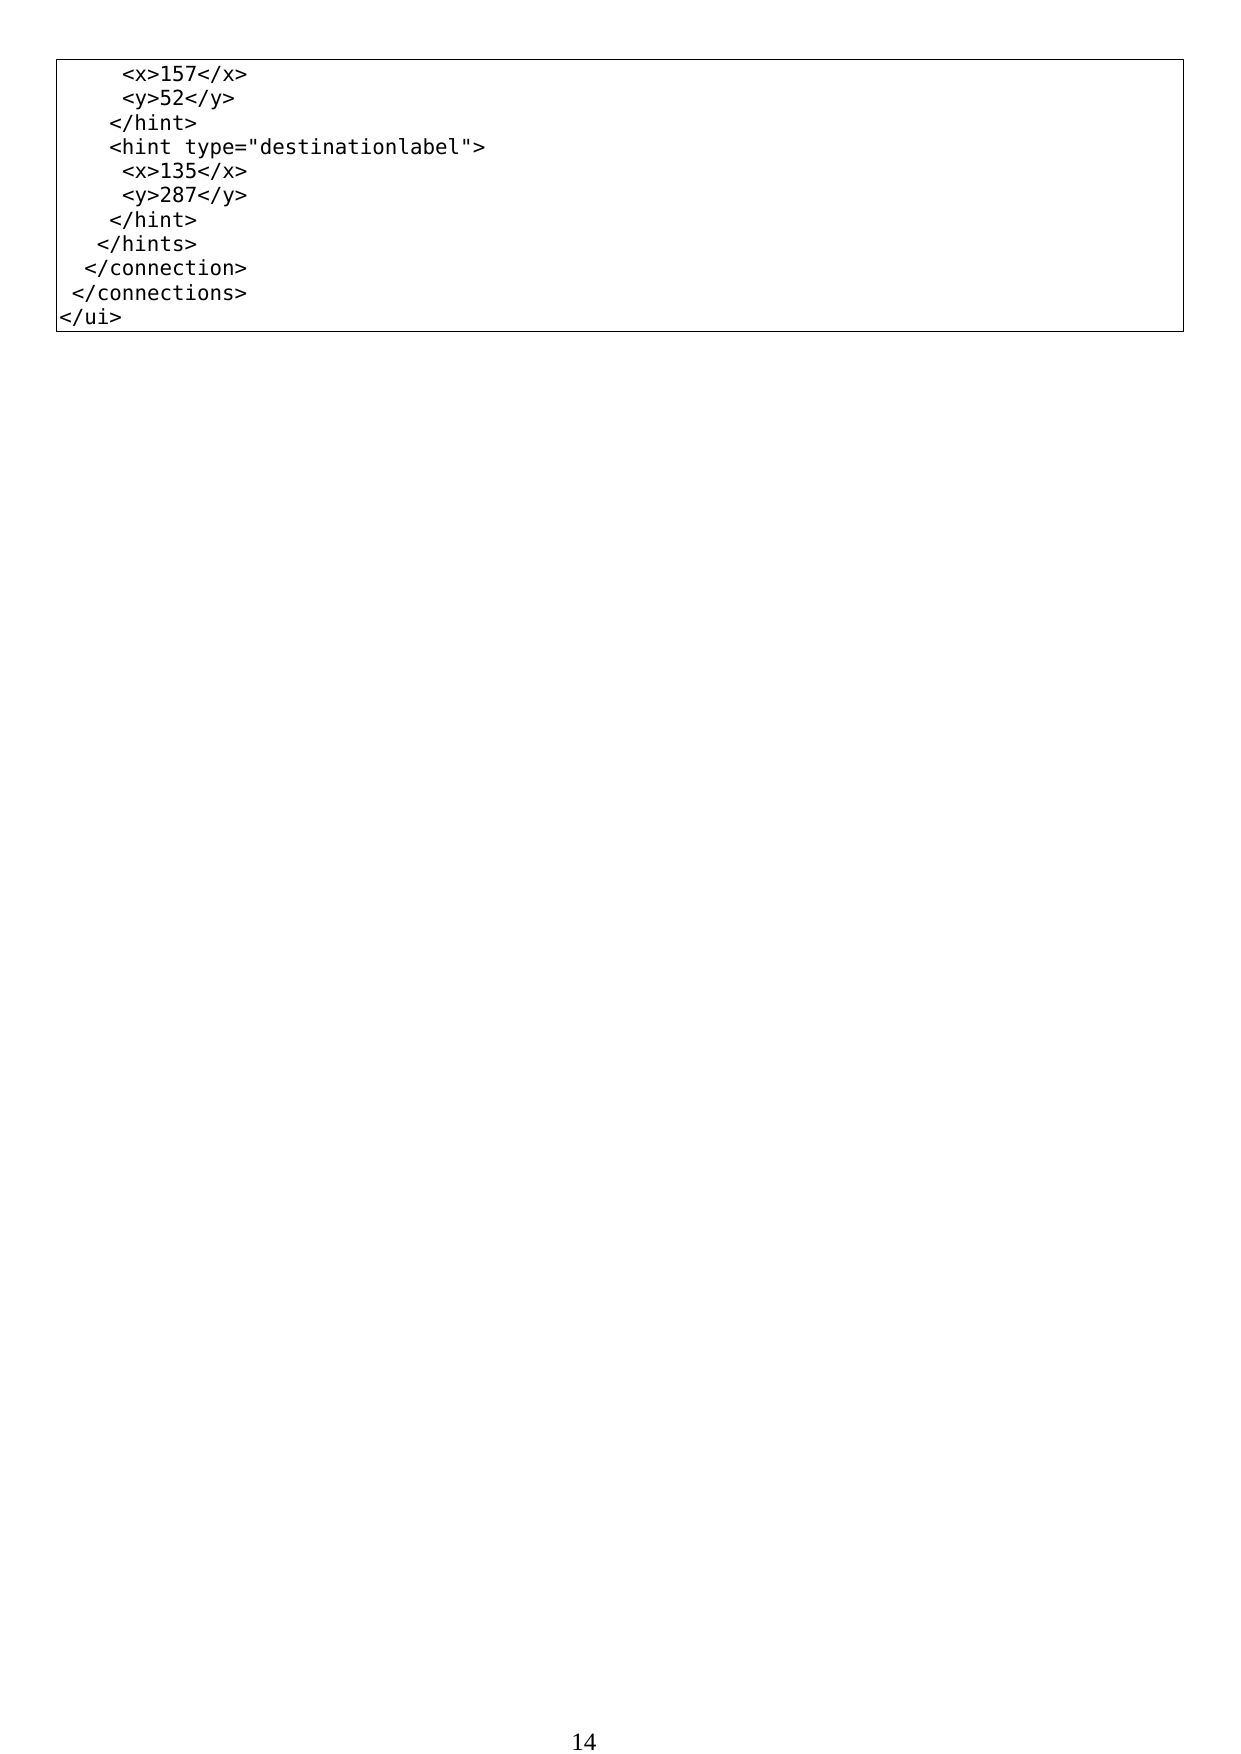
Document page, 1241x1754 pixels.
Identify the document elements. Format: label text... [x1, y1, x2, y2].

text <y>287</y> [59, 183, 1181, 208]
text <y>52</y> [59, 86, 1181, 111]
text </ui> [57, 302, 1183, 331]
text </connections> [59, 281, 1181, 302]
text <x>135</x> [59, 159, 1181, 183]
text </connection> [59, 256, 1181, 281]
text </hint> [59, 208, 1181, 232]
text </hint> [59, 111, 1181, 135]
text <hint type="destinationlabel"> [59, 135, 1181, 159]
text </hints> [59, 232, 1181, 256]
text <x>157</x> [57, 60, 1183, 86]
